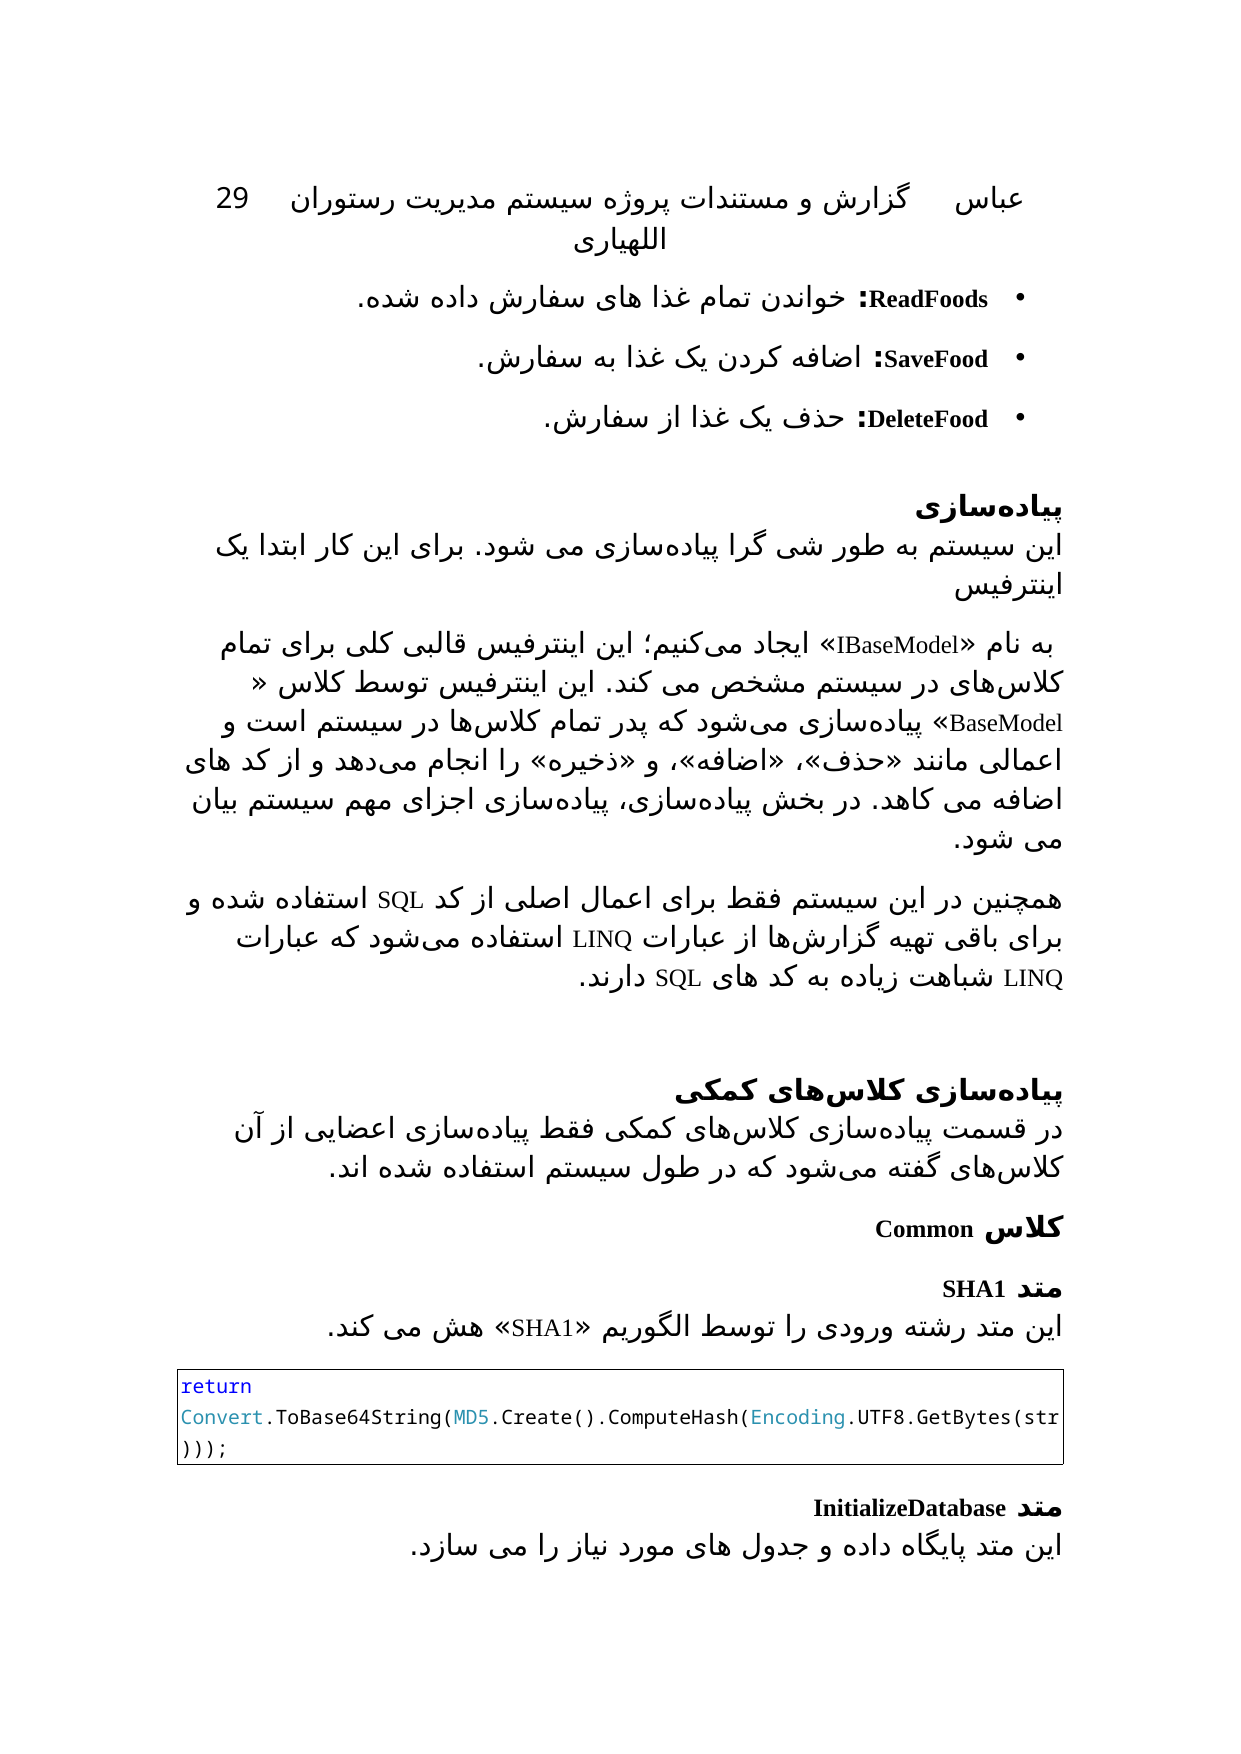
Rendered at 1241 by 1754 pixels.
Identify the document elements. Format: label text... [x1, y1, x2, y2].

subtitle پیاده‌سازی کلاس‌های کمکی [177, 1073, 1063, 1107]
subtitle متد SHA1 [177, 1270, 1063, 1304]
text در قسمت پیاده‌سازی کلاس‌های کمکی فقط پیاده‌سازی اعضایی از آن کلاس‌های گفته می‌شود که در طول سیستم استفاده شده اند. [177, 1112, 1063, 1185]
text به نام «IBaseModel» ایجاد می‌کنیم؛ این اینترفیس قالبی کلی برای تمام کلاس‌های در سیستم مشخص می کند. این اینترفیس توسط کلاس «BaseModel» پیاده‌سازی می‌شود که پدر تمام کلاس‌ها در سیستم است و اعمالی مانند «حذف»، «اضافه»، و «ذخیره» را انجام می‌دهد و از کد های اضافه می کاهد. در بخش پیاده‌سازی، پیاده‌سازی اجزای مهم سیستم بیان می شود. [177, 627, 1063, 856]
text همچنین در این سیستم فقط برای اعمال اصلی از کد SQL استفاده شده و برای باقی تهیه گزارش‌ها از عبارات LINQ استفاده می‌شود که عبارات LINQ شباهت زیاده به کد های SQL دارند. [177, 881, 1063, 993]
subtitle پیاده‌سازی [177, 489, 1063, 523]
list SaveFood: اضافه کردن یک غذا به سفارش. [177, 340, 1026, 374]
subtitle متد InitializeDatabase [177, 1489, 1063, 1523]
text این متد پایگاه داده و جدول های مورد نیاز را می سازد. [177, 1528, 1063, 1562]
text return Convert.ToBase64String(MD5.Create().ComputeHash(Encoding.UTF8.GetBytes(str))); [178, 1370, 1063, 1464]
subtitle کلاس Common [177, 1211, 1063, 1244]
list ReadFoods: خواندن تمام غذا های سفارش داده شده. [177, 281, 1026, 314]
text این متد رشته ورودی را توسط الگوریم «SHA1» هش می کند. [177, 1309, 1063, 1343]
text این سیستم به طور شی گرا پیاده‌سازی می شود. برای این کار ابتدا یک اینترفیس [177, 528, 1063, 601]
list DeleteFood: حذف یک غذا از سفارش. [177, 400, 1026, 434]
